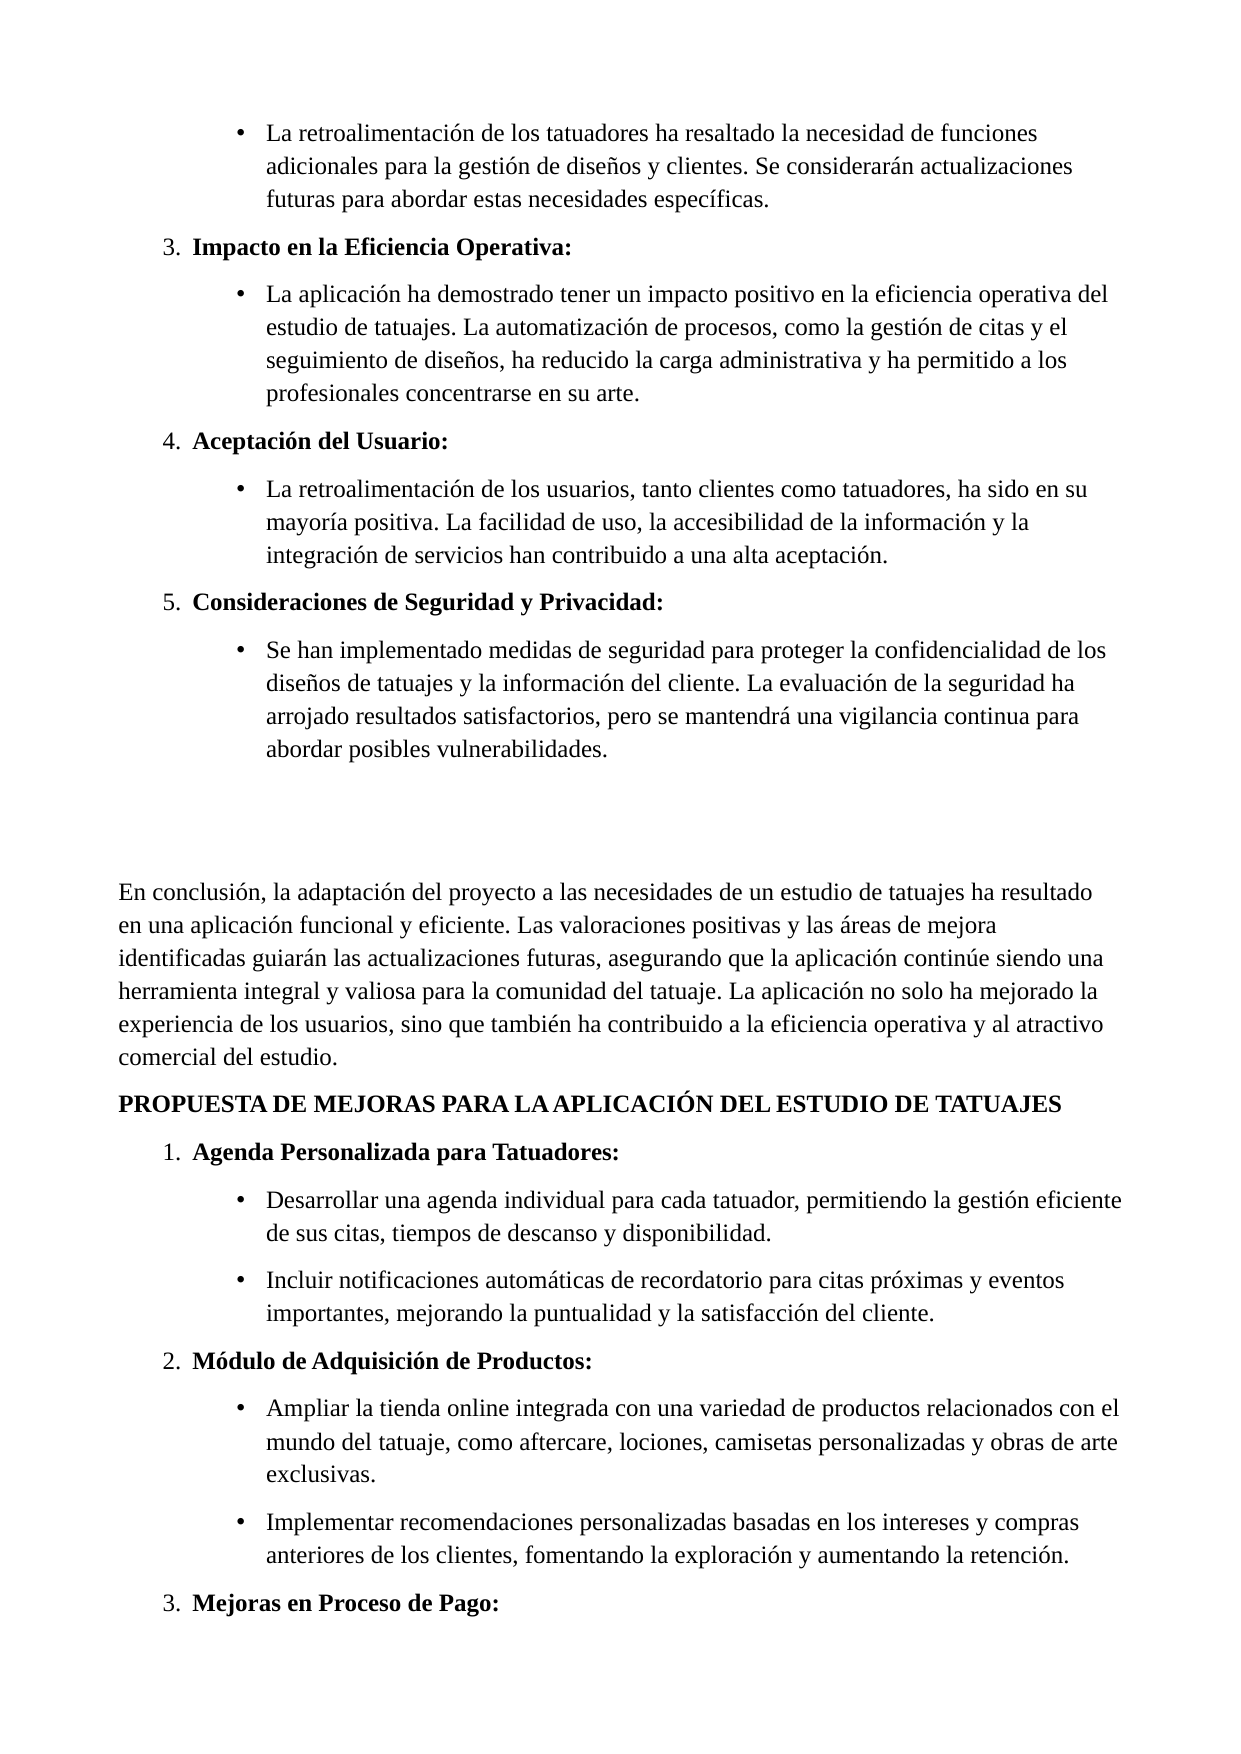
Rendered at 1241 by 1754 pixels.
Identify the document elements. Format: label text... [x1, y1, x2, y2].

list Módulo de Adquisición de Productos: [162, 1346, 1122, 1375]
list Incluir notificaciones automáticas de recordatorio para citas próximas y eventos importantes, mejorando la puntualidad y la satisfacción del cliente. [236, 1265, 1122, 1327]
list Consideraciones de Seguridad y Privacidad: [162, 587, 1122, 616]
text PROPUESTA DE MEJORAS PARA LA APLICACIÓN DEL ESTUDIO DE TATUAJES [118, 1089, 1122, 1118]
text En conclusión, la adaptación del proyecto a las necesidades de un estudio de tatuajes ha resultado en una aplicación funcional y eficiente. Las valoraciones positivas y las áreas de mejora identificadas guiarán las actualizaciones futuras, asegurando que la aplicación continúe siendo una herramienta integral y valiosa para la comunidad del tatuaje. La aplicación no solo ha mejorado la experiencia de los usuarios, sino que también ha contribuido a la eficiencia operativa y al atractivo comercial del estudio. [118, 877, 1122, 1071]
list La aplicación ha demostrado tener un impacto positivo en la eficiencia operativa del estudio de tatuajes. La automatización de procesos, como la gestión de citas y el seguimiento de diseños, ha reducido la carga administrativa y ha permitido a los profesionales concentrarse en su arte. [236, 279, 1122, 407]
list Se han implementado medidas de seguridad para proteger la confidencialidad de los diseños de tatuajes y la información del cliente. La evaluación de la seguridad ha arrojado resultados satisfactorios, pero se mantendrá una vigilancia continua para abordar posibles vulnerabilidades. [236, 635, 1122, 763]
list La retroalimentación de los usuarios, tanto clientes como tatuadores, ha sido en su mayoría positiva. La facilidad de uso, la accesibilidad de la información y la integración de servicios han contribuido a una alta aceptación. [236, 474, 1122, 568]
list Impacto en la Eficiencia Operativa: [162, 232, 1122, 261]
list Mejoras en Proceso de Pago: [162, 1588, 1122, 1617]
list Implementar recomendaciones personalizadas basadas en los intereses y compras anteriores de los clientes, fomentando la exploración y aumentando la retención. [236, 1507, 1122, 1569]
list Desarrollar una agenda individual para cada tatuador, permitiendo la gestión eficiente de sus citas, tiempos de descanso y disponibilidad. [236, 1185, 1122, 1246]
list Ampliar la tienda online integrada con una variedad de productos relacionados con el mundo del tatuaje, como aftercare, lociones, camisetas personalizadas y obras de arte exclusivas. [236, 1393, 1122, 1488]
list Agenda Personalizada para Tatuadores: [162, 1137, 1122, 1166]
list La retroalimentación de los tatuadores ha resaltado la necesidad de funciones adicionales para la gestión de diseños y clientes. Se considerarán actualizaciones futuras para abordar estas necesidades específicas. [236, 118, 1122, 213]
list Aceptación del Usuario: [162, 426, 1122, 455]
